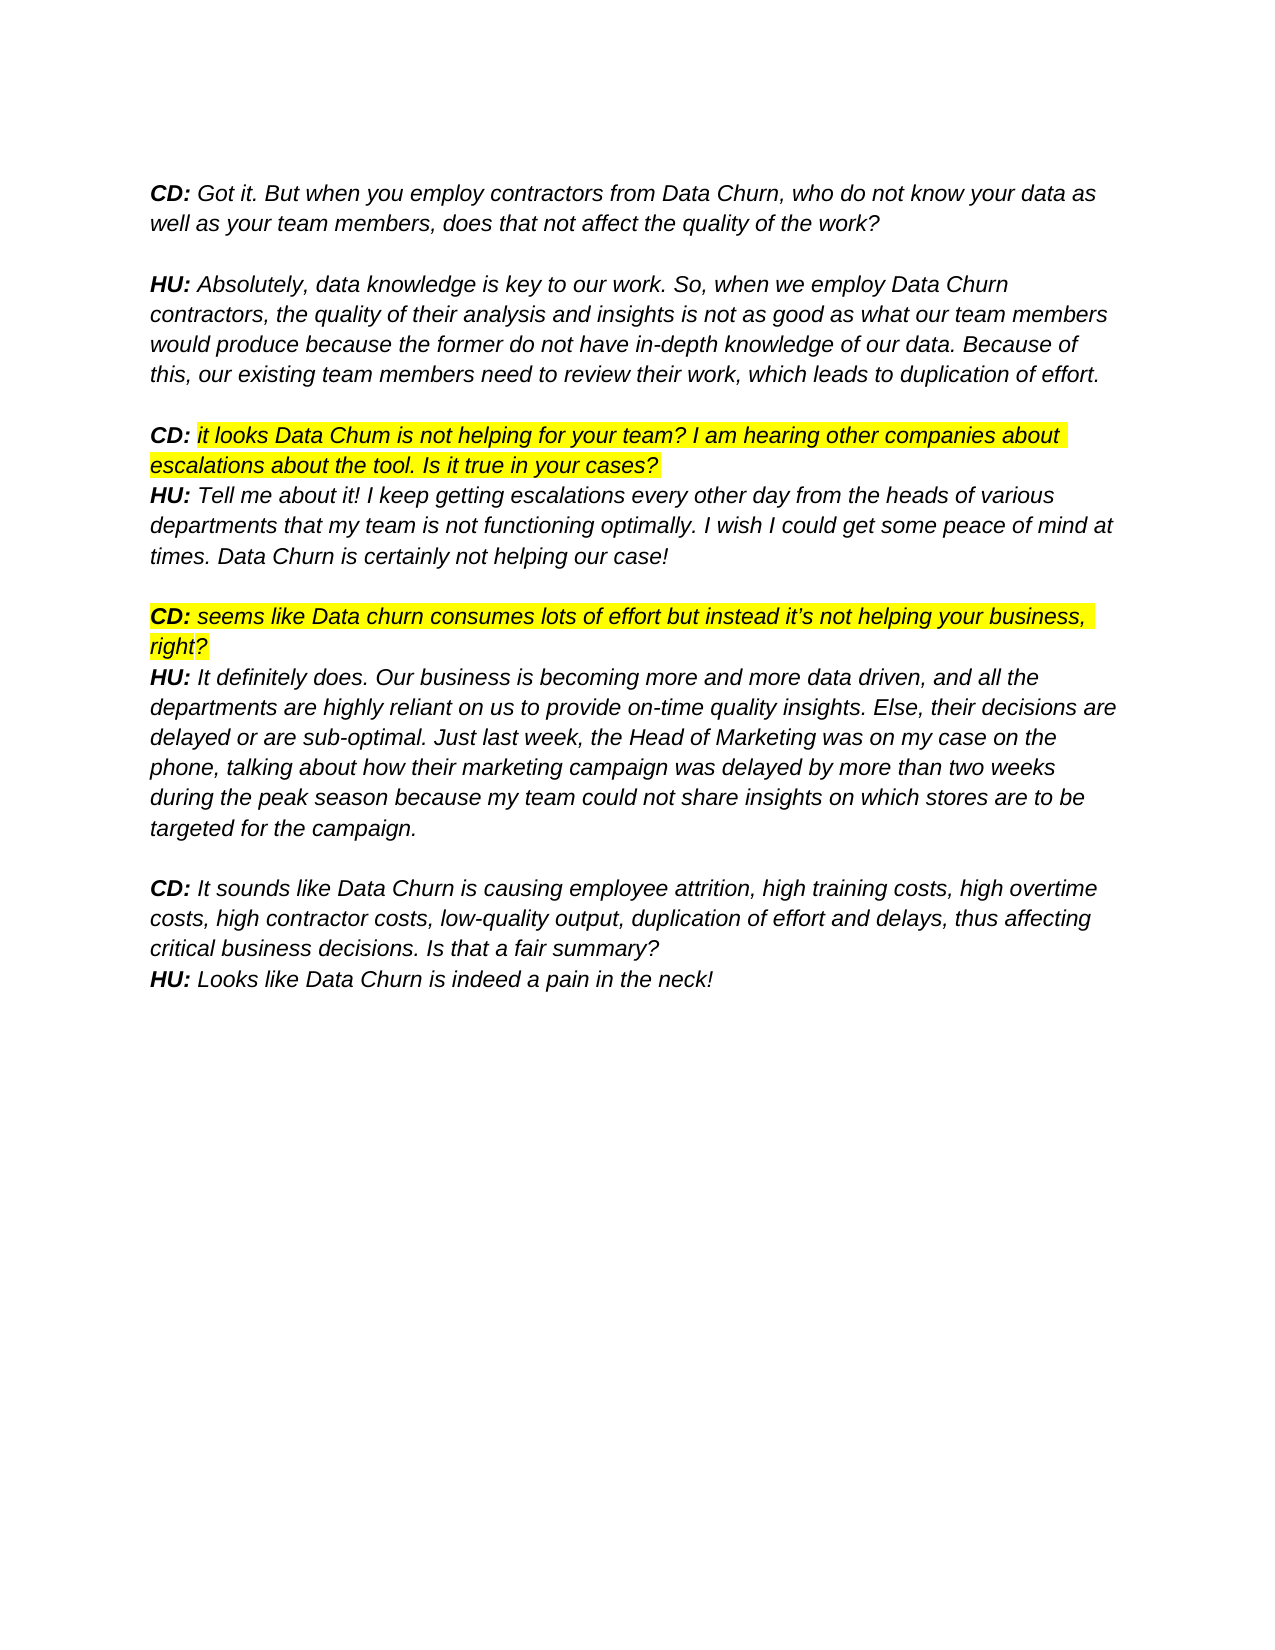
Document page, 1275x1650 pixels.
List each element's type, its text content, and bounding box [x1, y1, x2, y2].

text HU: Absolutely, data knowledge is key to our work. So, when we employ Data Churn contractors, the quality of their analysis and insights is not as good as what our team members would produce because the former do not have in-depth knowledge of our data. Because of this, our existing team members need to review their work, which leads to duplication of effort. [150, 271, 1125, 388]
text HU: Looks like Data Churn is indeed a pain in the neck! [150, 966, 1125, 992]
text CD: Got it. But when you employ contractors from Data Churn, who do not know your data as well as your team members, does that not affect the quality of the work? [150, 180, 1125, 237]
text HU: Tell me about it! I keep getting escalations every other day from the heads of various departments that my team is not functioning optimally. I wish I could get some peace of mind at times. Data Churn is certainly not helping our case! [150, 482, 1125, 569]
text CD: seems like Data churn consumes lots of effort but instead it’s not helping your business, right? [150, 603, 1125, 660]
text HU: It definitely does. Our business is becoming more and more data driven, and all the departments are highly reliant on us to provide on-time quality insights. Else, their decisions are delayed or are sub-optimal. Just last week, the Head of Marketing was on my case on the phone, talking about how their marketing campaign was delayed by more than two weeks during the peak season because my team could not share insights on which stores are to be targeted for the campaign. [150, 663, 1125, 841]
text CD: It sounds like Data Churn is causing employee attrition, high training costs, high overtime costs, high contractor costs, low-quality output, duplication of effort and delays, thus affecting critical business decisions. Is that a fair summary? [150, 875, 1125, 962]
text CD: it looks Data Chum is not helping for your team? I am hearing other companies about escalations about the tool. Is it true in your cases? [150, 422, 1125, 478]
